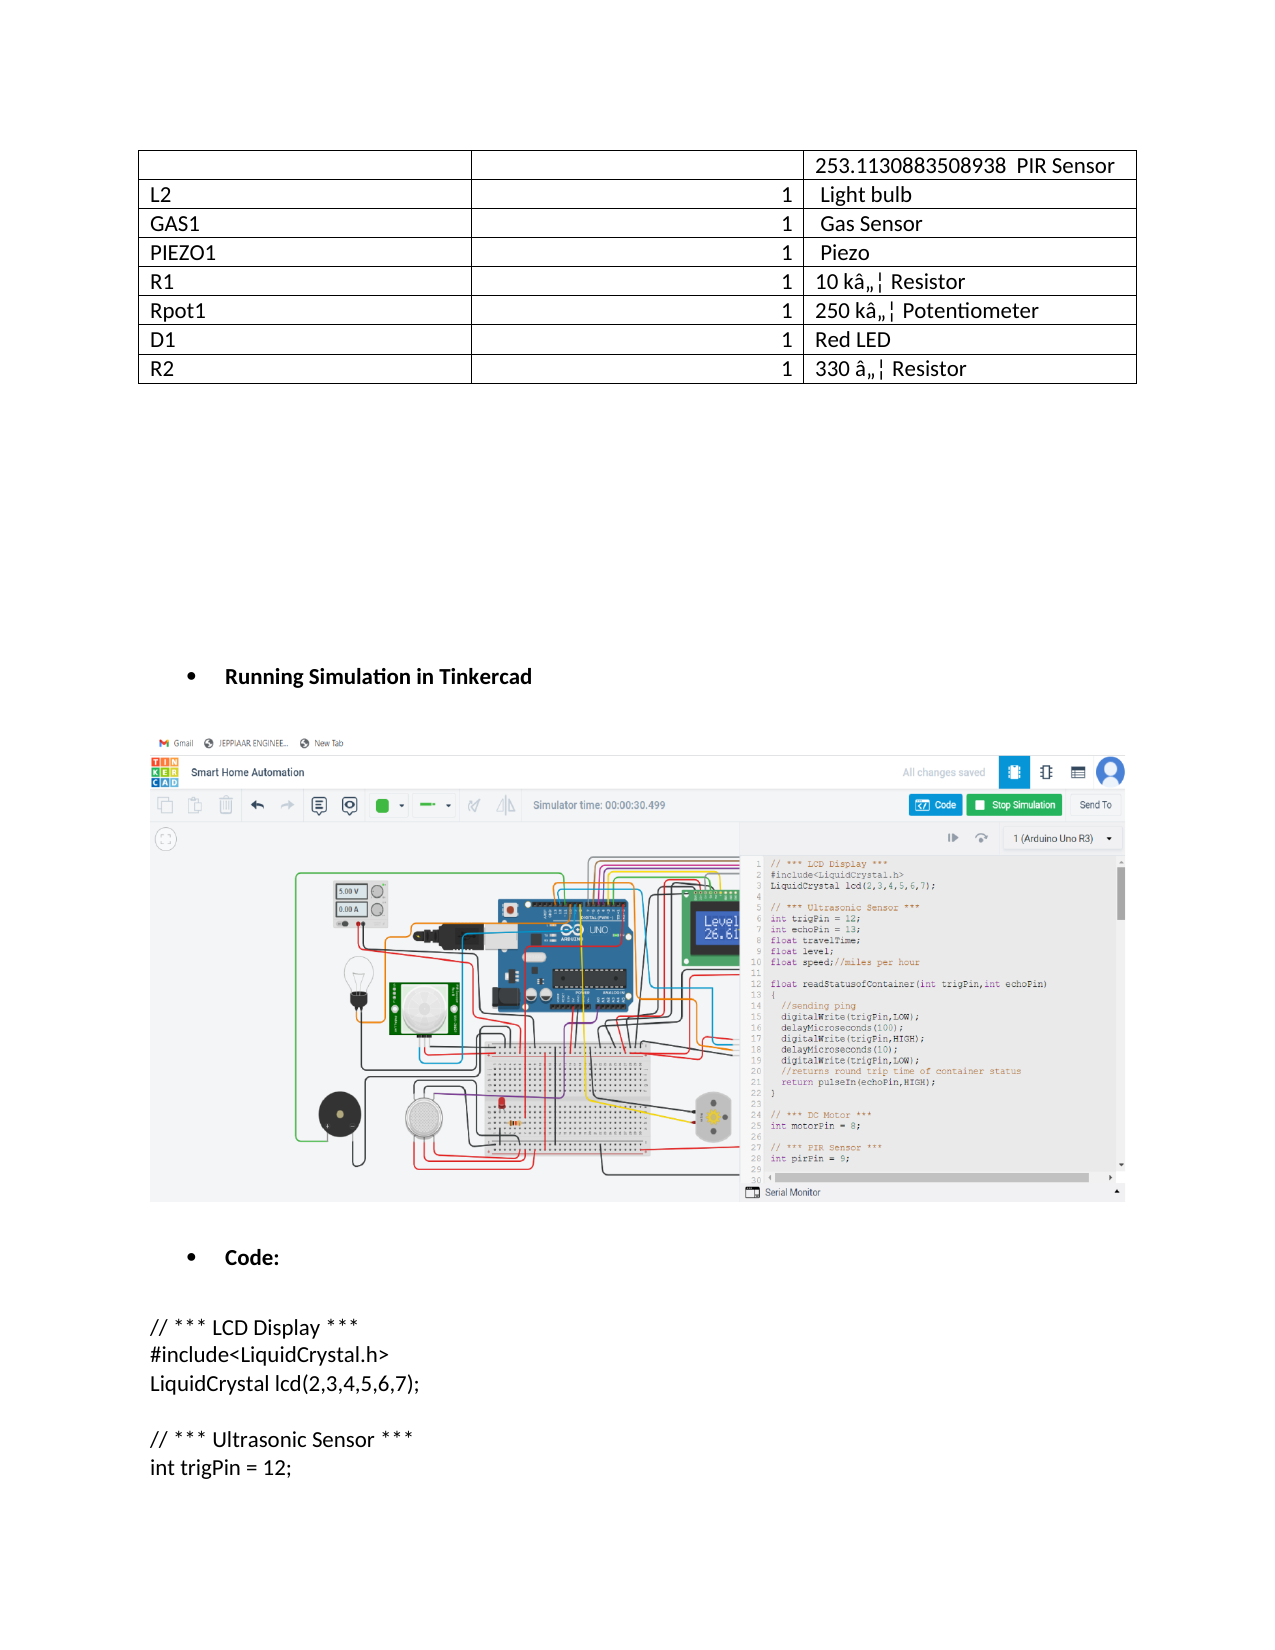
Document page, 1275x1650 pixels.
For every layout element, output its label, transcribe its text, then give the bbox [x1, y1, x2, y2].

table_cell D1 [139, 325, 471, 353]
list Running Simulation in Tinkercad [187, 662, 1125, 690]
table_cell L2 [139, 180, 471, 208]
text #include<LiquidCrystal.h> [150, 1341, 1125, 1369]
table_cell Red LED [804, 325, 1136, 353]
table_cell Rpot1 [139, 296, 471, 324]
table_cell 250 kâ„¦ Potentiometer [804, 296, 1136, 324]
text int trigPin = 12; [150, 1453, 1125, 1481]
table_cell 10 kâ„¦ Resistor [804, 267, 1136, 295]
list Code: [187, 1243, 1125, 1271]
table_cell 1 [472, 238, 803, 266]
table_cell R1 [139, 267, 471, 295]
table_cell R2 [139, 355, 471, 382]
picture [150, 732, 1126, 1202]
text LiquidCrystal lcd(2,3,4,5,6,7); [150, 1369, 1125, 1397]
table_cell 1 [472, 180, 803, 208]
table_cell 1 [472, 209, 803, 237]
table_cell 1 [472, 325, 803, 353]
table_cell [139, 151, 471, 179]
table_cell 1 [472, 296, 803, 324]
table_cell -253.1130883508938 PIR Sensor [804, 151, 1136, 179]
table_cell 1 [472, 355, 803, 382]
text // *** Ultrasonic Sensor *** [150, 1425, 1125, 1453]
text // *** LCD Display *** [150, 1313, 1125, 1341]
table_cell 1 [472, 267, 803, 295]
table_cell 330 â„¦ Resistor [804, 355, 1136, 382]
table_cell Light bulb [804, 180, 1136, 208]
table_cell [472, 151, 803, 179]
table_cell Piezo [804, 238, 1136, 266]
table_cell PIEZO1 [139, 238, 471, 266]
table_cell Gas Sensor [804, 209, 1136, 237]
table_cell GAS1 [139, 209, 471, 237]
